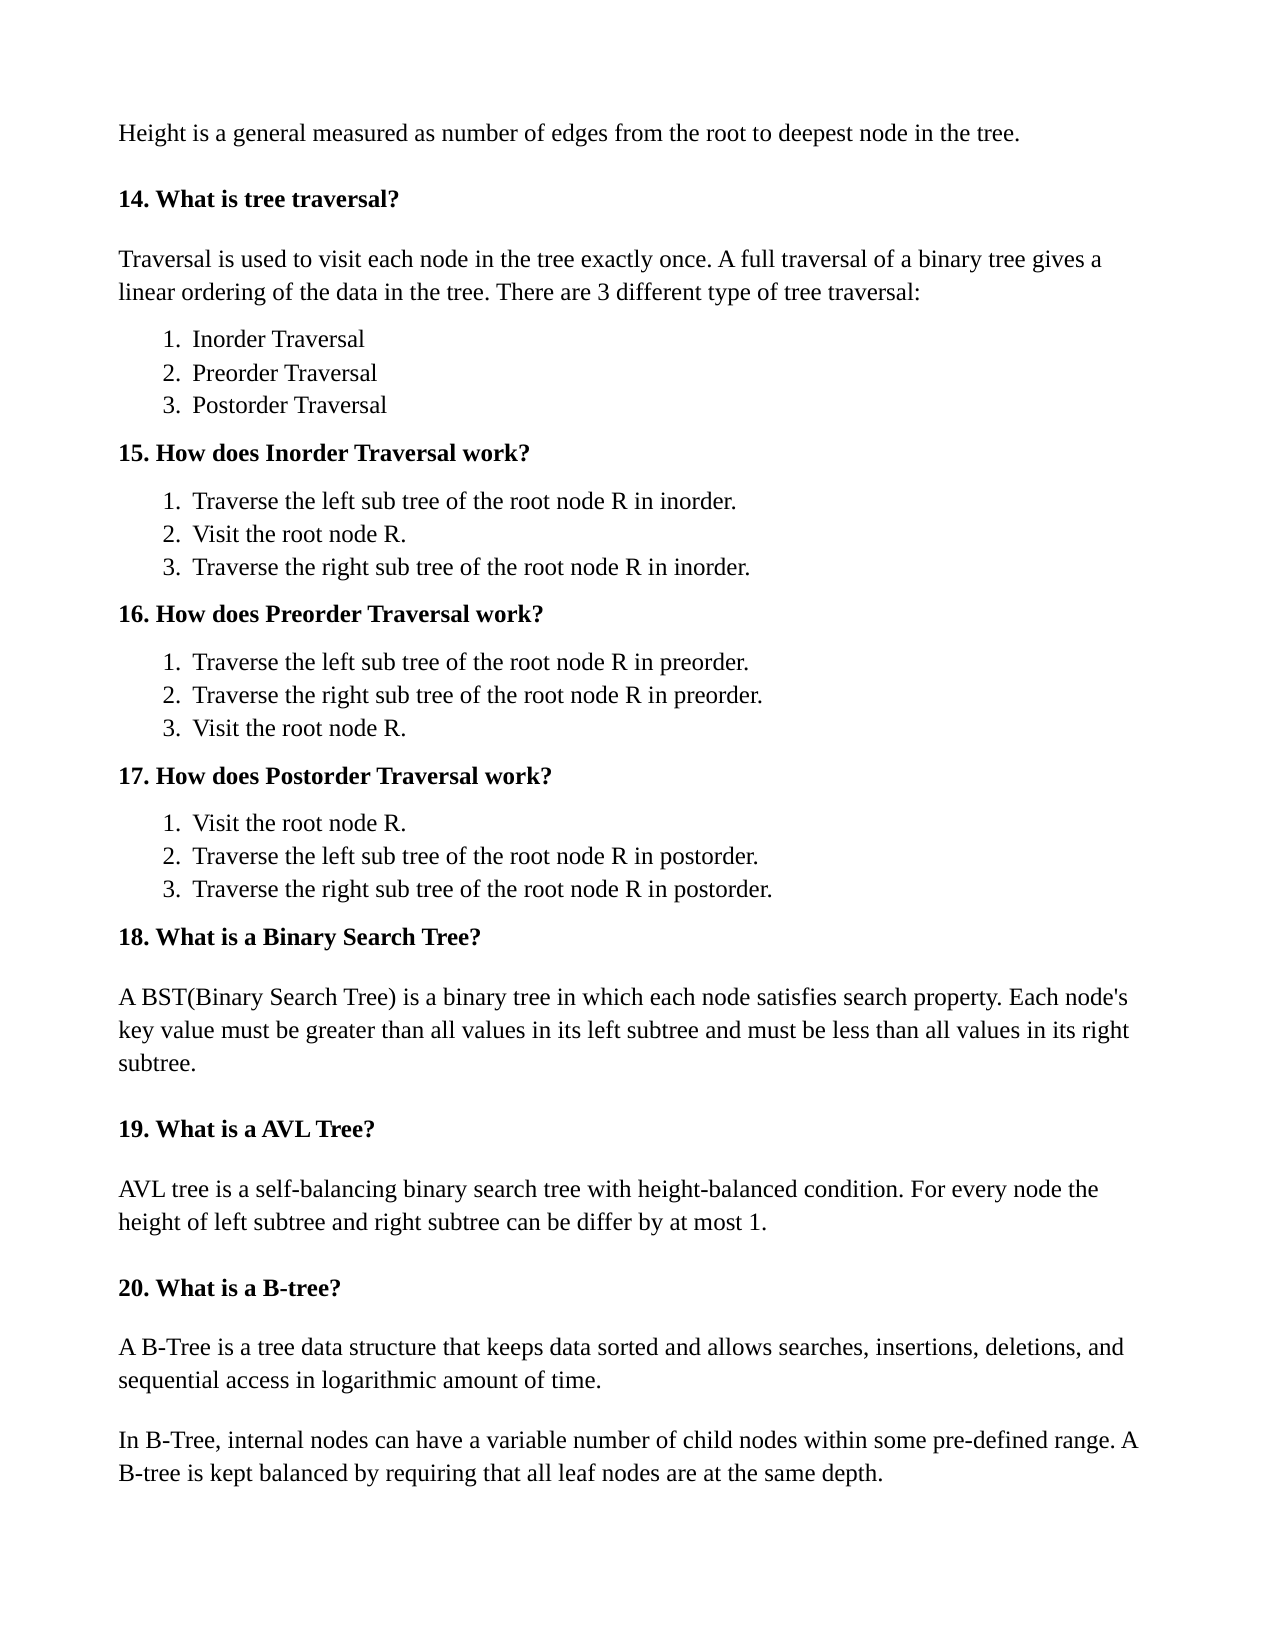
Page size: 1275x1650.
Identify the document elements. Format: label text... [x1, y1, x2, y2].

text 16. How does Preorder Traversal work? [118, 599, 1157, 628]
text 15. How does Inorder Traversal work? [118, 438, 1157, 467]
text In B-Tree, internal nodes can have a variable number of child nodes within some pre-defined range. A B-tree is kept balanced by requiring that all leaf nodes are at the same depth. [118, 1425, 1157, 1487]
list Preorder Traversal [162, 358, 1157, 386]
text A B-Tree is a tree data structure that keeps data sorted and allows searches, insertions, deletions, and sequential access in logarithmic amount of time. [118, 1332, 1157, 1394]
list Traverse the right sub tree of the root node R in postorder. [162, 874, 1157, 903]
text 19. What is a AVL Tree? [118, 1081, 1157, 1143]
text 20. What is a B-tree? [118, 1240, 1157, 1301]
text Traversal is used to visit each node in the tree exactly once. A full traversal of a binary tree gives a linear ordering of the data in the tree. There are 3 different type of tree traversal: [118, 244, 1157, 306]
text AVL tree is a self-balancing binary search tree with height-balanced condition. For every node the height of left subtree and right subtree can be differ by at most 1. [118, 1174, 1157, 1235]
text 14. What is tree traversal? [118, 151, 1157, 213]
list Inorder Traversal [162, 324, 1157, 353]
text Height is a general measured as number of edges from the root to deepest node in the tree. [118, 118, 1157, 147]
list Postorder Traversal [162, 391, 1157, 419]
list Visit the root node R. [162, 519, 1157, 548]
list Traverse the left sub tree of the root node R in preorder. [162, 647, 1157, 676]
list Traverse the left sub tree of the root node R in postorder. [162, 841, 1157, 870]
list Traverse the right sub tree of the root node R in preorder. [162, 680, 1157, 709]
text 17. How does Postorder Traversal work? [118, 761, 1157, 789]
text A BST(Binary Search Tree) is a binary tree in which each node satisfies search property. Each node's key value must be greater than all values in its left subtree and must be less than all values in its right subtree. [118, 982, 1157, 1077]
list Traverse the right sub tree of the root node R in inorder. [162, 552, 1157, 581]
list Visit the root node R. [162, 713, 1157, 742]
text 18. What is a Binary Search Tree? [118, 922, 1157, 951]
list Traverse the left sub tree of the root node R in inorder. [162, 486, 1157, 514]
list Visit the root node R. [162, 808, 1157, 837]
